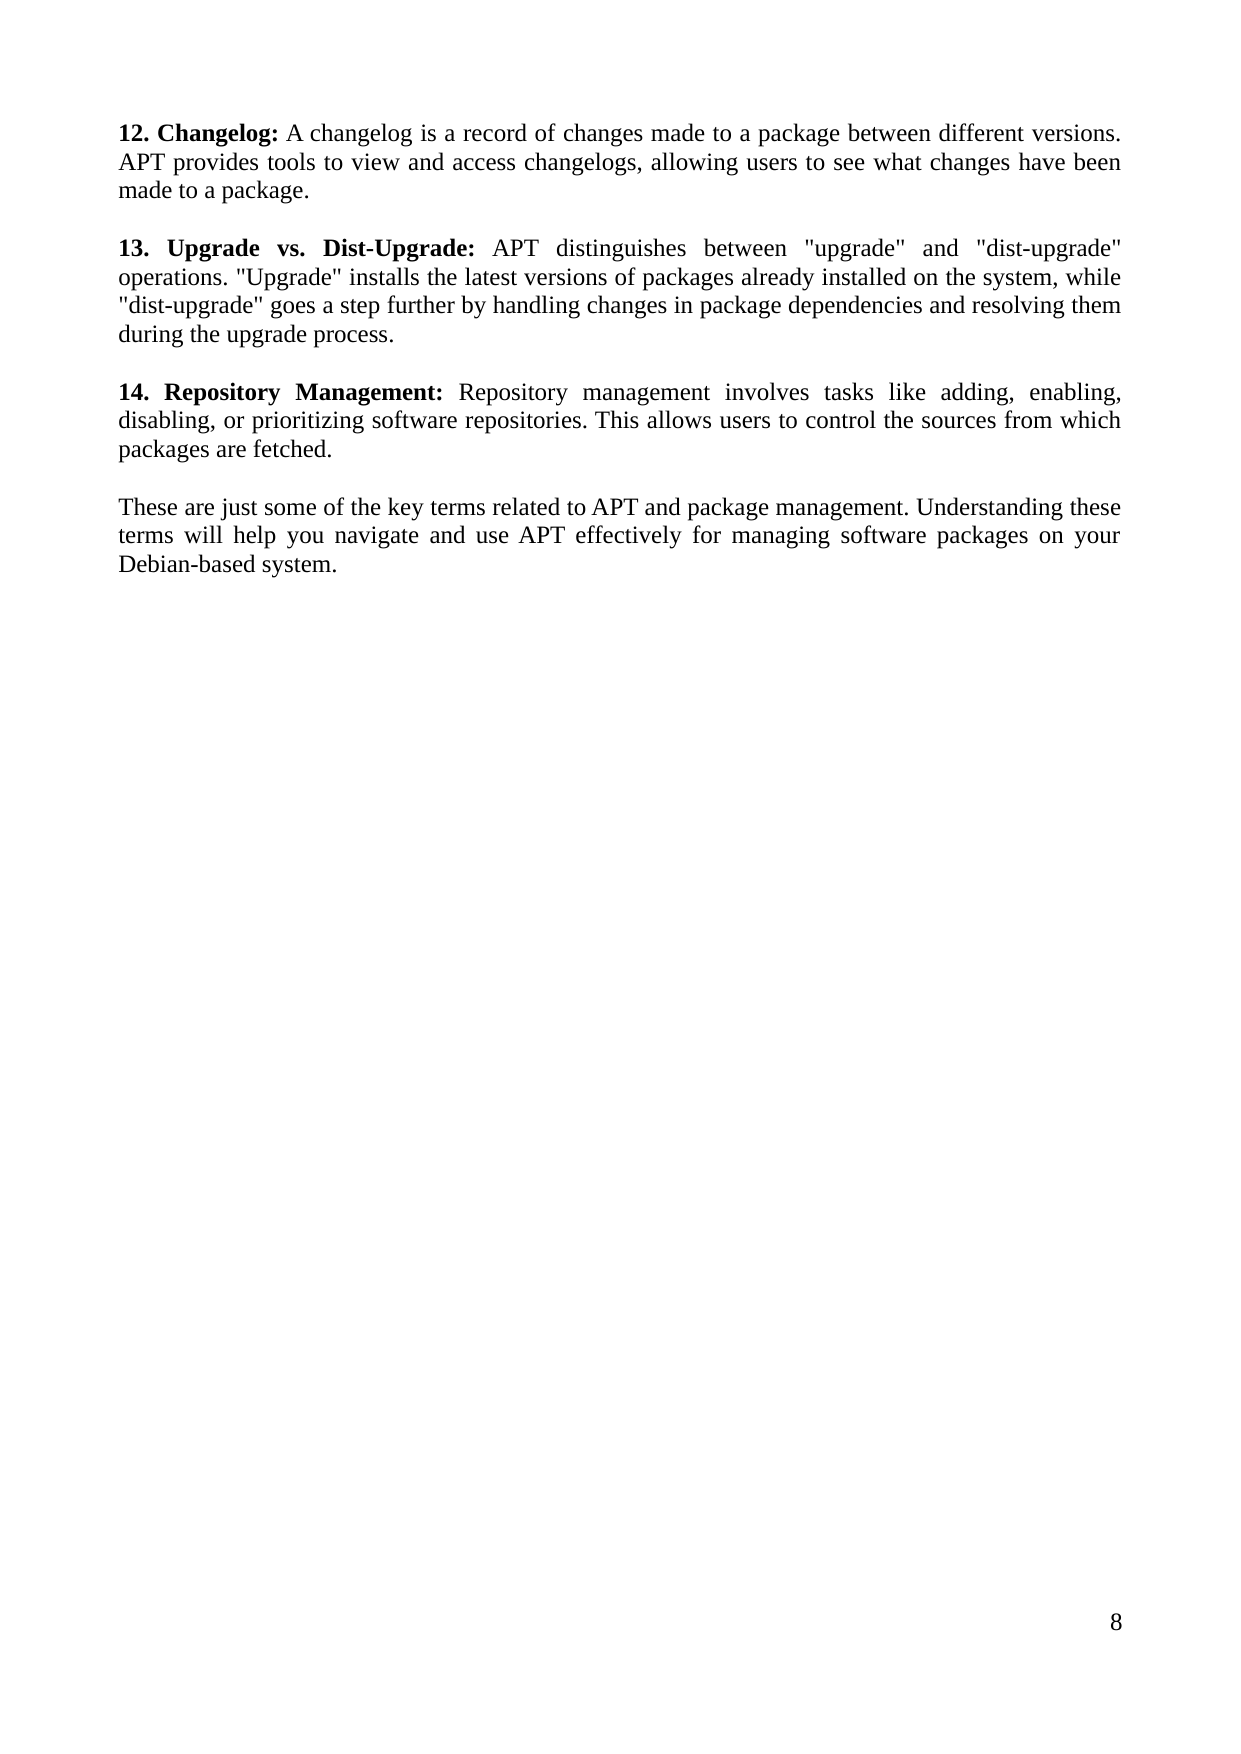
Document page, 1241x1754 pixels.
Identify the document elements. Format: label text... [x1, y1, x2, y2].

text These are just some of the key terms related to APT and package management. Understanding these terms will help you navigate and use APT effectively for managing software packages on your Debian-based system. [118, 492, 1122, 578]
text 14. Repository Management: Repository management involves tasks like adding, enabling, disabling, or prioritizing software repositories. This allows users to control the sources from which packages are fetched. [118, 377, 1122, 463]
text 13. Upgrade vs. Dist-Upgrade: APT distinguishes between "upgrade" and "dist-upgrade" operations. "Upgrade" installs the latest versions of packages already installed on the system, while "dist-upgrade" goes a step further by handling changes in package dependencies and resolving them during the upgrade process. [118, 233, 1122, 348]
text 12. Changelog: A changelog is a record of changes made to a package between different versions. APT provides tools to view and access changelogs, allowing users to see what changes have been made to a package. [118, 118, 1122, 204]
